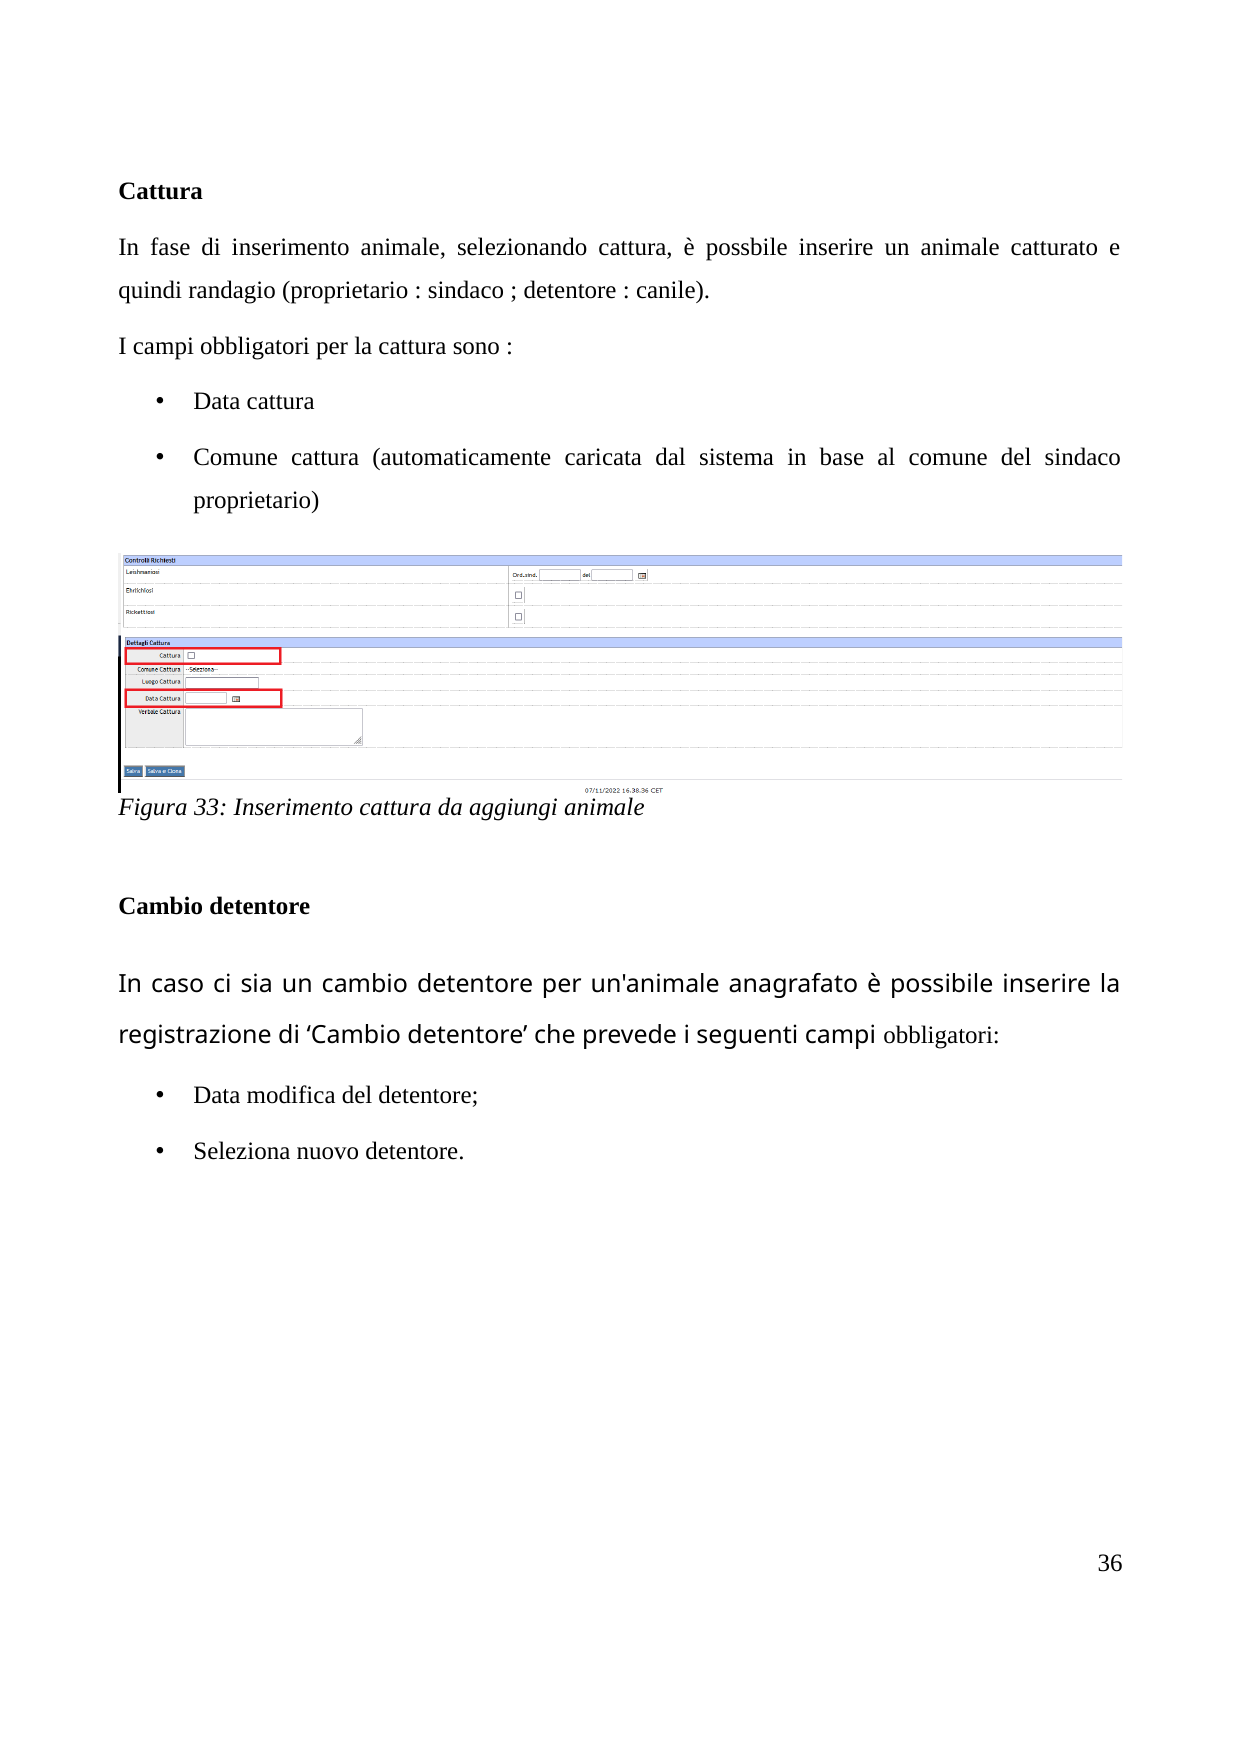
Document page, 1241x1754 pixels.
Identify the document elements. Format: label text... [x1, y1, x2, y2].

text Figura 33: Inserimento cattura da aggiungi animale [118, 793, 1122, 821]
text In caso ci sia un cambio detentore per un'animale anagrafato è possibile inserire la registrazione di ‘Cambio detentore’ che prevede i seguenti campi obbligatori: [118, 920, 1122, 1051]
list Seleziona nuovo detentore. [156, 1136, 1122, 1164]
text In fase di inserimento animale, selezionando cattura, è possbile inserire un animale catturato e quindi randagio (proprietario : sindaco ; detentore : canile). [118, 232, 1122, 304]
text I campi obbligatori per la cattura sono : [118, 331, 1122, 359]
list Data cattura [156, 386, 1122, 415]
text Cattura [118, 176, 1122, 205]
list Comune cattura (automaticamente caricata dal sistema in base al comune del sindaco proprietario) [156, 442, 1122, 514]
picture [118, 553, 1123, 793]
text Cambio detentore [118, 891, 1122, 920]
list Data modifica del detentore; [156, 1080, 1122, 1109]
